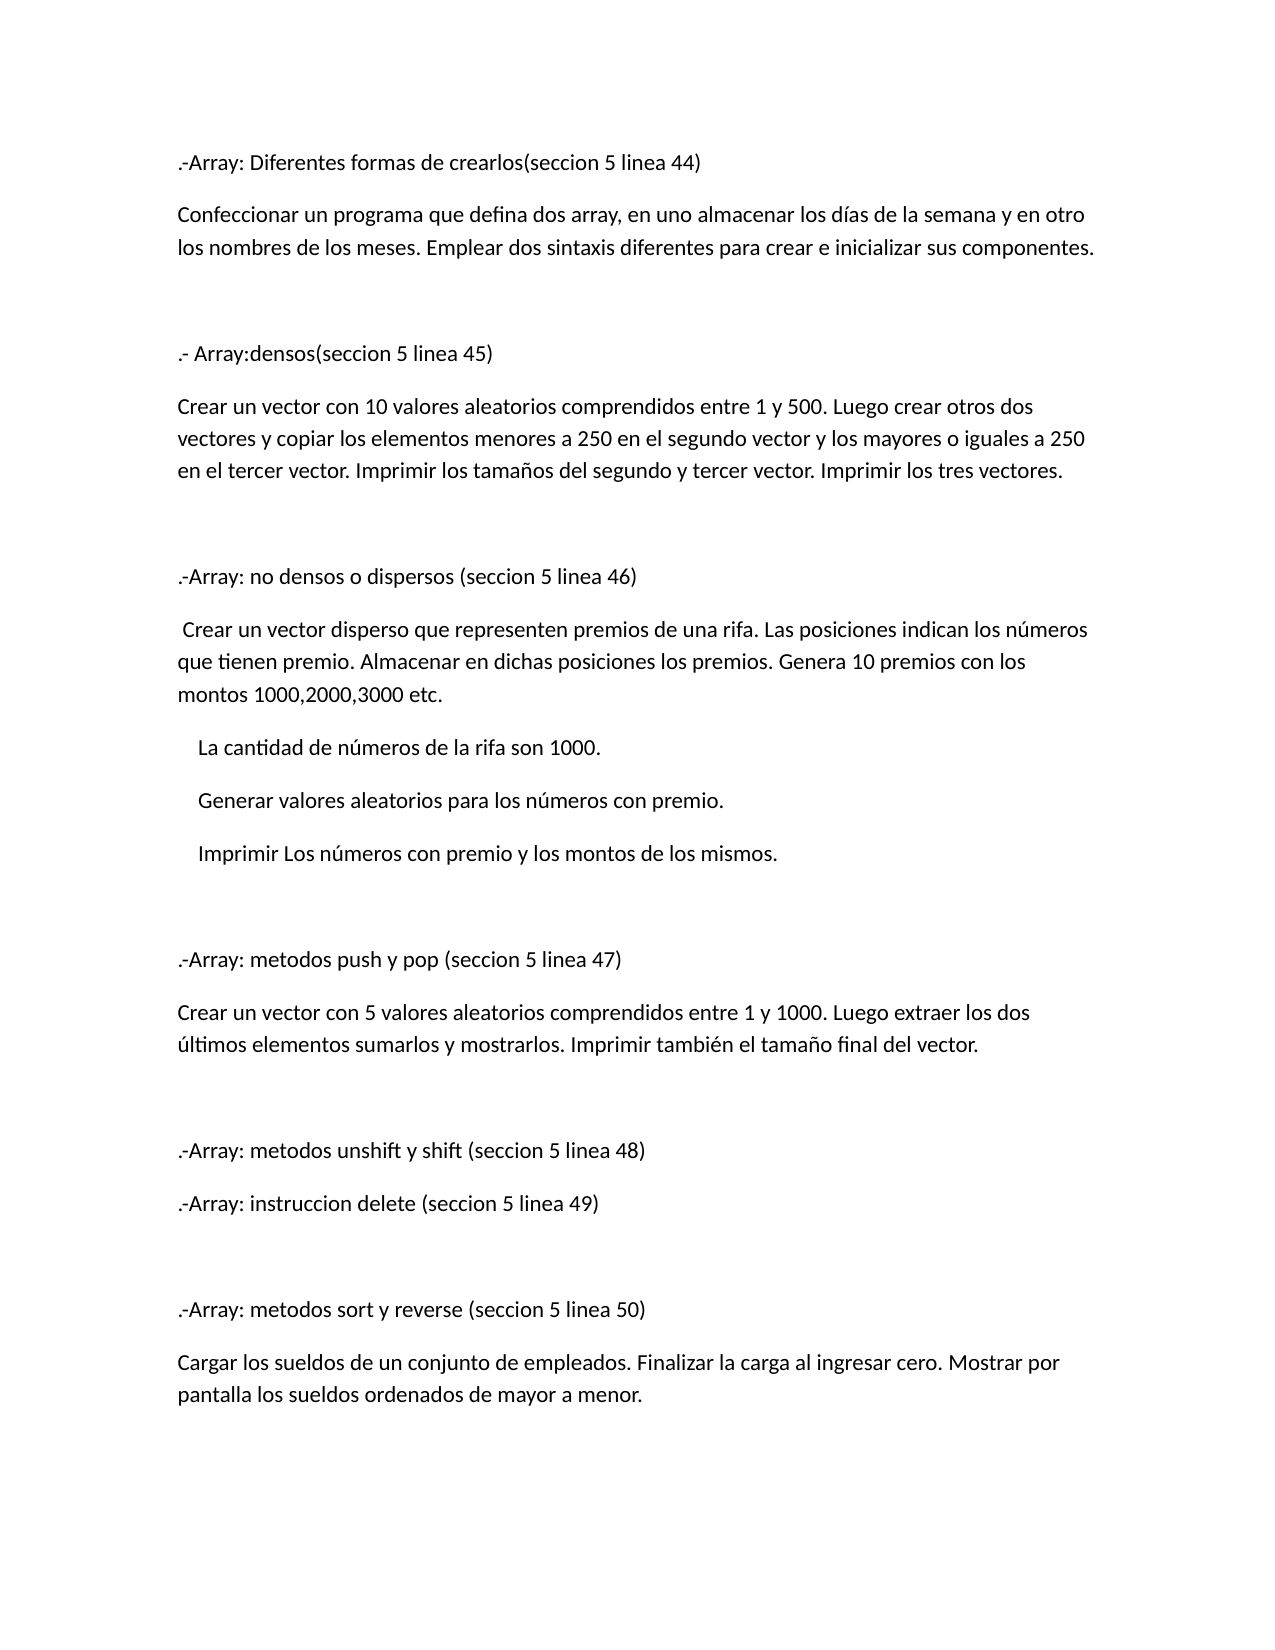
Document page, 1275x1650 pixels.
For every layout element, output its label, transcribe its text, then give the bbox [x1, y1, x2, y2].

text .-Array: instruccion delete (seccion 5 linea 49) [177, 1189, 1098, 1217]
text La cantidad de números de la rifa son 1000. [177, 733, 1098, 761]
text Confeccionar un programa que defina dos array, en uno almacenar los días de la semana y en otro los nombres de los meses. Emplear dos sintaxis diferentes para crear e inicializar sus componentes. [177, 201, 1098, 261]
text Imprimir Los números con premio y los montos de los mismos. [177, 839, 1098, 867]
text Crear un vector con 10 valores aleatorios comprendidos entre 1 y 500. Luego crear otros dos vectores y copiar los elementos menores a 250 en el segundo vector y los mayores o iguales a 250 en el tercer vector. Imprimir los tamaños del segundo y tercer vector. Imprimir los tres vectores. [177, 392, 1098, 484]
text .- Array:densos(seccion 5 linea 45) [177, 339, 1098, 367]
text Crear un vector disperso que representen premios de una rifa. Las posiciones indican los números que tienen premio. Almacenar en dichas posiciones los premios. Genera 10 premios con los montos 1000,2000,3000 etc. [177, 615, 1098, 708]
text .-Array: metodos push y pop (seccion 5 linea 47) [177, 945, 1098, 973]
text .-Array: Diferentes formas de crearlos(seccion 5 linea 44) [177, 148, 1098, 176]
text .-Array: no densos o dispersos (seccion 5 linea 46) [177, 562, 1098, 590]
text .-Array: metodos sort y reverse (seccion 5 linea 50) [177, 1295, 1098, 1323]
text .-Array: metodos unshift y shift (seccion 5 linea 48) [177, 1136, 1098, 1164]
text Crear un vector con 5 valores aleatorios comprendidos entre 1 y 1000. Luego extraer los dos últimos elementos sumarlos y mostrarlos. Imprimir también el tamaño final del vector. [177, 998, 1098, 1058]
text Generar valores aleatorios para los números con premio. [177, 786, 1098, 814]
text Cargar los sueldos de un conjunto de empleados. Finalizar la carga al ingresar cero. Mostrar por pantalla los sueldos ordenados de mayor a menor. [177, 1348, 1098, 1408]
